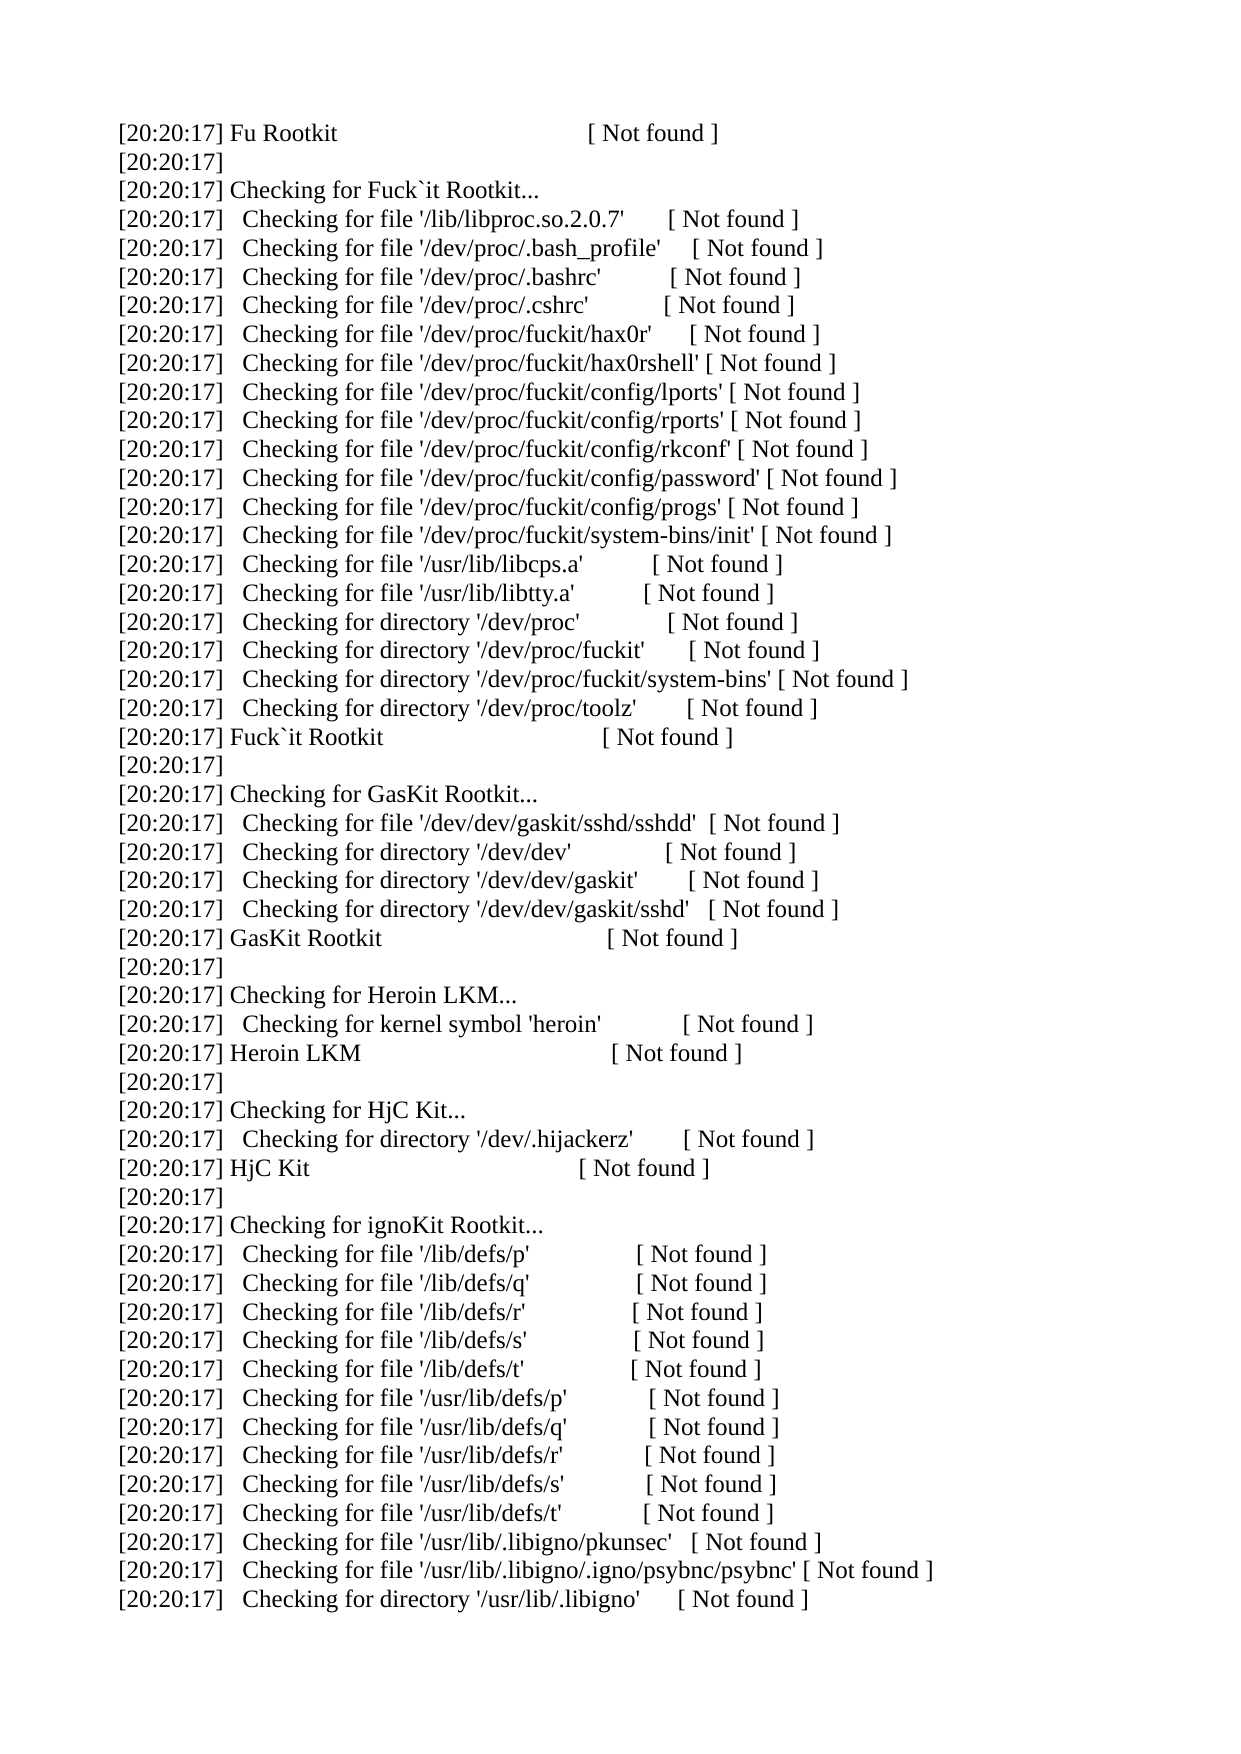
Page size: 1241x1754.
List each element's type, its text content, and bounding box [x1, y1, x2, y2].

text [20:20:17] [118, 1067, 1122, 1096]
text [20:20:17] [118, 147, 1122, 176]
text [20:20:17] Checking for Fuck`it Rootkit... [118, 176, 1122, 204]
text [20:20:17] Checking for file '/dev/dev/gaskit/sshd/sshdd' [ Not found ] [118, 808, 1122, 837]
text [20:20:17] Checking for Heroin LKM... [118, 981, 1122, 1009]
text [20:20:17] Checking for file '/dev/proc/.bashrc' [ Not found ] [118, 262, 1122, 291]
text [20:20:17] Checking for file '/dev/proc/.bash_profile' [ Not found ] [118, 233, 1122, 262]
text [20:20:17] [118, 952, 1122, 981]
text [20:20:17] Checking for file '/dev/proc/fuckit/config/password' [ Not found ] [118, 463, 1122, 492]
text [20:20:17] Checking for directory '/dev/proc/toolz' [ Not found ] [118, 693, 1122, 722]
text [20:20:17] Checking for file '/lib/defs/p' [ Not found ] [118, 1239, 1122, 1268]
text [20:20:17] Checking for file '/lib/defs/s' [ Not found ] [118, 1326, 1122, 1354]
text [20:20:17] Checking for file '/usr/lib/.libigno/.igno/psybnc/psybnc' [ Not found ] [118, 1556, 1122, 1584]
text [20:20:17] Checking for directory '/dev/proc/fuckit/system-bins' [ Not found ] [118, 664, 1122, 693]
text [20:20:17] Checking for directory '/dev/.hijackerz' [ Not found ] [118, 1124, 1122, 1153]
text [20:20:17] Checking for file '/usr/lib/defs/s' [ Not found ] [118, 1469, 1122, 1498]
text [20:20:17] Checking for file '/dev/proc/.cshrc' [ Not found ] [118, 291, 1122, 319]
text [20:20:17] Checking for file '/lib/defs/q' [ Not found ] [118, 1268, 1122, 1297]
text [20:20:17] Checking for file '/usr/lib/defs/p' [ Not found ] [118, 1383, 1122, 1412]
text [20:20:17] Checking for file '/dev/proc/fuckit/config/rports' [ Not found ] [118, 406, 1122, 434]
text [20:20:17] Checking for file '/lib/defs/r' [ Not found ] [118, 1297, 1122, 1326]
text [20:20:17] Fu Rootkit [ Not found ] [118, 118, 1122, 147]
text [20:20:17] Checking for directory '/dev/proc' [ Not found ] [118, 607, 1122, 636]
text [20:20:17] Checking for file '/usr/lib/defs/t' [ Not found ] [118, 1498, 1122, 1527]
text [20:20:17] [118, 1182, 1122, 1211]
text [20:20:17] Checking for file '/dev/proc/fuckit/config/rkconf' [ Not found ] [118, 434, 1122, 463]
text [20:20:17] Checking for file '/usr/lib/libtty.a' [ Not found ] [118, 578, 1122, 607]
text [20:20:17] Checking for file '/dev/proc/fuckit/config/progs' [ Not found ] [118, 492, 1122, 521]
text [20:20:17] Checking for file '/dev/proc/fuckit/config/lports' [ Not found ] [118, 377, 1122, 406]
text [20:20:17] Checking for directory '/dev/dev' [ Not found ] [118, 837, 1122, 866]
text [20:20:17] Checking for directory '/dev/dev/gaskit' [ Not found ] [118, 866, 1122, 894]
text [20:20:17] Checking for kernel symbol 'heroin' [ Not found ] [118, 1009, 1122, 1038]
text [20:20:17] Checking for directory '/dev/proc/fuckit' [ Not found ] [118, 636, 1122, 664]
text [20:20:17] Checking for file '/usr/lib/libcps.a' [ Not found ] [118, 549, 1122, 578]
text [20:20:17] Checking for file '/usr/lib/.libigno/pkunsec' [ Not found ] [118, 1527, 1122, 1556]
text [20:20:17] Heroin LKM [ Not found ] [118, 1038, 1122, 1067]
text [20:20:17] Checking for file '/lib/defs/t' [ Not found ] [118, 1354, 1122, 1383]
text [20:20:17] [118, 751, 1122, 779]
text [20:20:17] HjC Kit [ Not found ] [118, 1153, 1122, 1182]
text [20:20:17] Checking for directory '/usr/lib/.libigno' [ Not found ] [118, 1584, 1122, 1613]
text [20:20:17] GasKit Rootkit [ Not found ] [118, 923, 1122, 952]
text [20:20:17] Checking for file '/dev/proc/fuckit/system-bins/init' [ Not found ] [118, 521, 1122, 549]
text [20:20:17] Checking for file '/usr/lib/defs/q' [ Not found ] [118, 1412, 1122, 1441]
text [20:20:17] Checking for GasKit Rootkit... [118, 779, 1122, 808]
text [20:20:17] Fuck`it Rootkit [ Not found ] [118, 722, 1122, 751]
text [20:20:17] Checking for ignoKit Rootkit... [118, 1211, 1122, 1239]
text [20:20:17] Checking for directory '/dev/dev/gaskit/sshd' [ Not found ] [118, 894, 1122, 923]
text [20:20:17] Checking for HjC Kit... [118, 1096, 1122, 1124]
text [20:20:17] Checking for file '/usr/lib/defs/r' [ Not found ] [118, 1441, 1122, 1469]
text [20:20:17] Checking for file '/dev/proc/fuckit/hax0rshell' [ Not found ] [118, 348, 1122, 377]
text [20:20:17] Checking for file '/dev/proc/fuckit/hax0r' [ Not found ] [118, 319, 1122, 348]
text [20:20:17] Checking for file '/lib/libproc.so.2.0.7' [ Not found ] [118, 204, 1122, 233]
